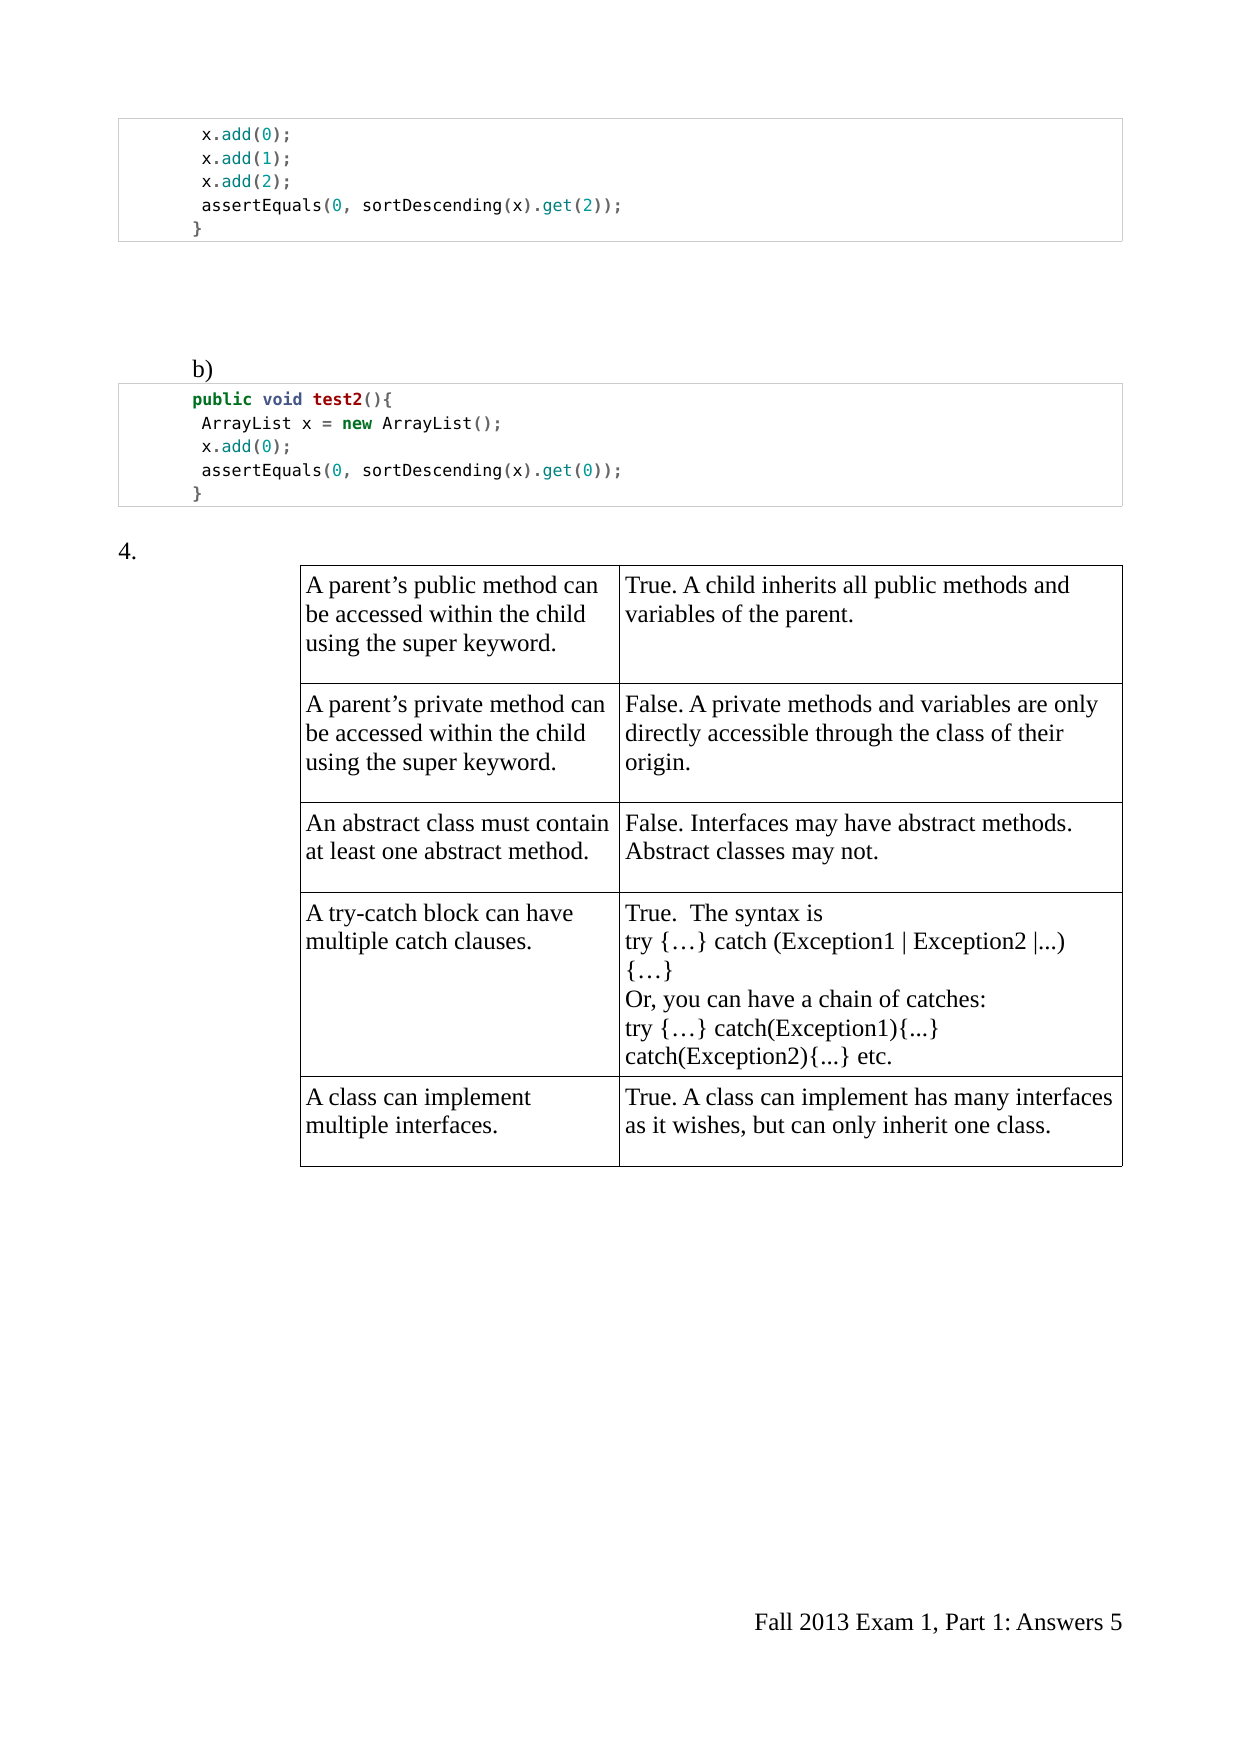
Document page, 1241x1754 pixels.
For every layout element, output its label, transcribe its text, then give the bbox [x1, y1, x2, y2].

table_header A parent’s public method can be accessed within the child using the super keyword. [301, 566, 619, 683]
table_cell A class can implement multiple interfaces. [301, 1077, 619, 1166]
table_cell False. A private methods and variables are only directly accessible through the class of their origin. [620, 684, 1122, 802]
text } [119, 477, 1122, 506]
text x.add(1); [119, 142, 1122, 165]
table_cell True. A class can implement has many interfaces as it wishes, but can only inherit one class. [620, 1077, 1122, 1166]
text assertEquals(0, sortDescending(x).get(0)); [119, 453, 1122, 477]
text 4. [118, 536, 1122, 564]
table_cell True. The syntax is try {…} catch (Exception1 | Exception2 |...) {…} Or, you can have a chain of catches: try {…} catch(Exception1){...} catch(Exception2){...} etc. [620, 893, 1122, 1076]
table_cell False. Interfaces may have abstract methods. Abstract classes may not. [620, 803, 1122, 892]
text x.add(0); [119, 119, 1122, 142]
text ArrayList x = new ArrayList(); [119, 407, 1122, 430]
table_cell An abstract class must contain at least one abstract method. [301, 803, 619, 892]
table_cell A parent’s private method can be accessed within the child using the super keyword. [301, 684, 619, 802]
text assertEquals(0, sortDescending(x).get(2)); [119, 188, 1122, 212]
text public void test2(){ [119, 384, 1122, 407]
table_cell A try-catch block can have multiple catch clauses. [301, 893, 619, 1076]
text } [119, 212, 1122, 241]
table_header True. A child inherits all public methods and variables of the parent. [620, 566, 1122, 683]
text x.add(2); [119, 165, 1122, 188]
text b) [118, 354, 1122, 383]
text x.add(0); [119, 430, 1122, 453]
